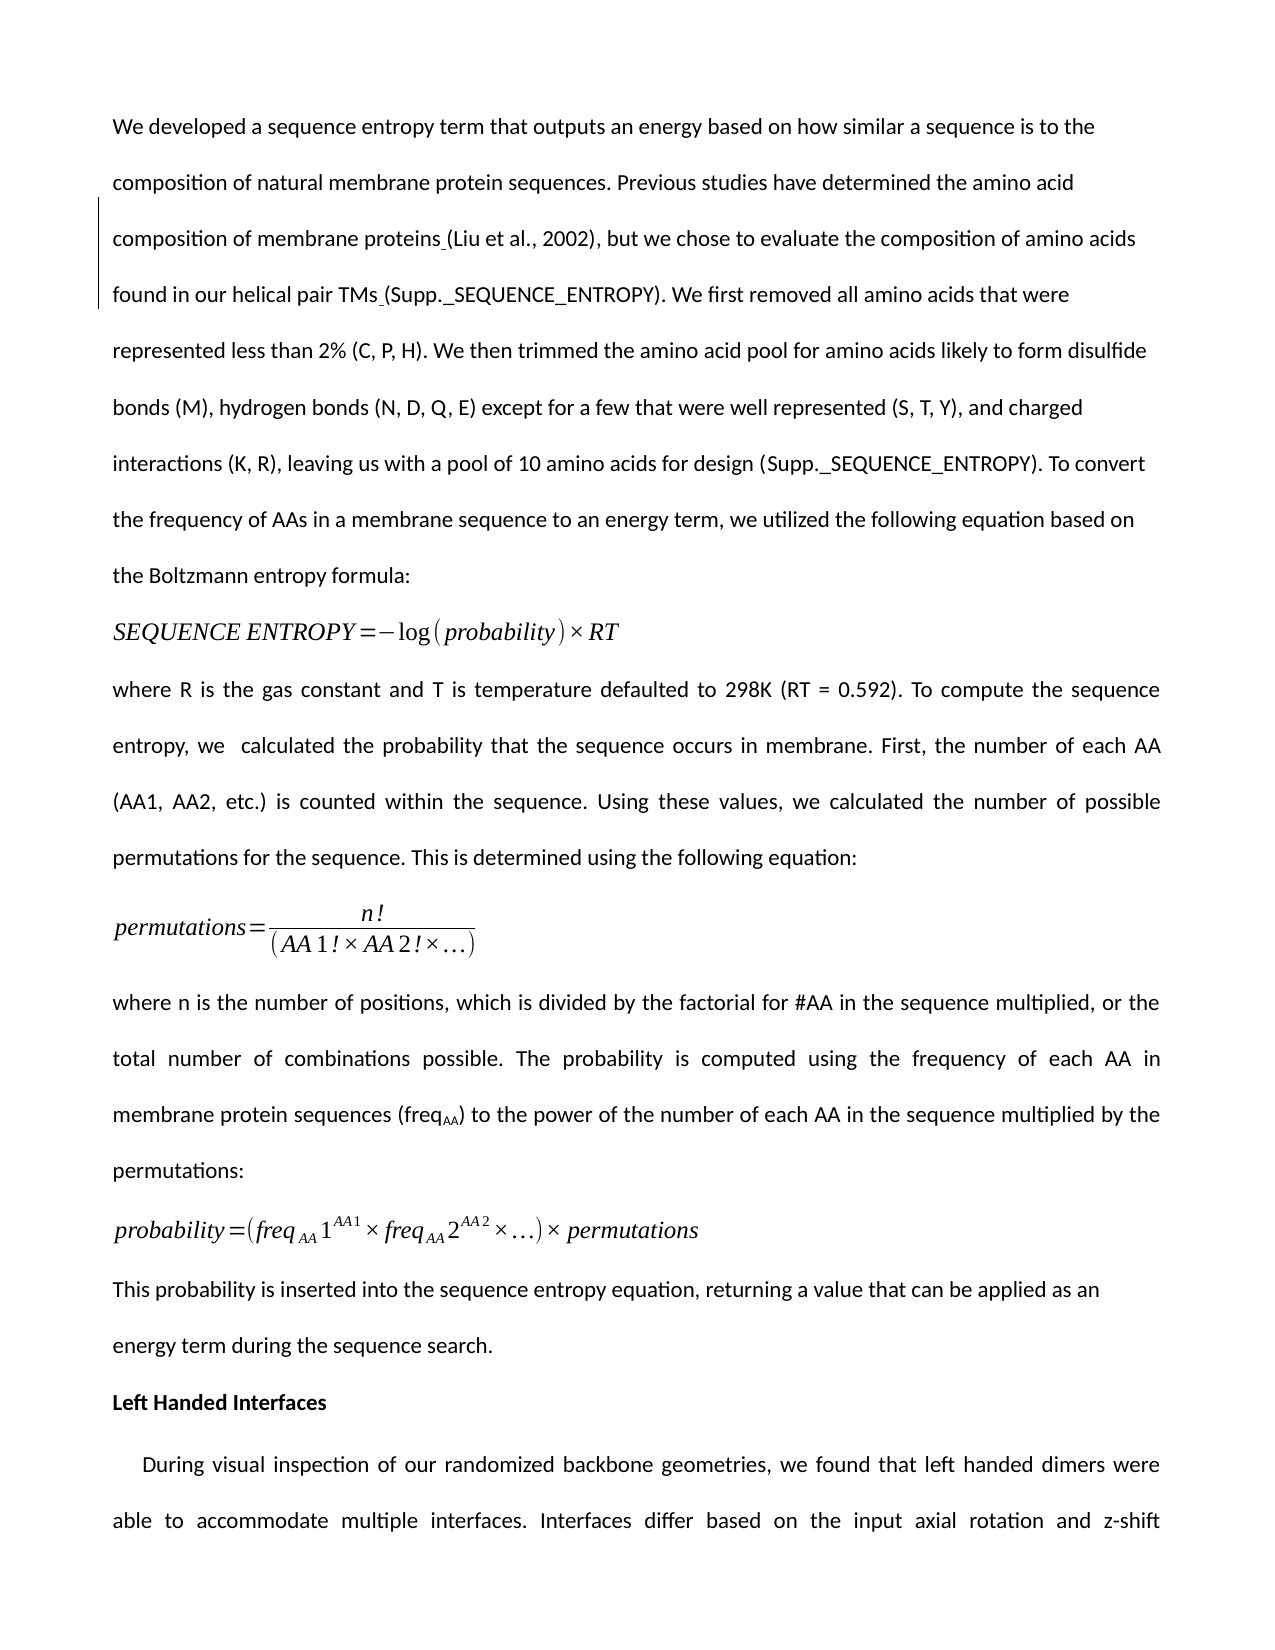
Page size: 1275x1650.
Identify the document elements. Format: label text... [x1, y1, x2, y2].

text where R is the gas constant and T is temperature defaulted to 298K (RT = 0.592). To compute the sequence entropy, we calculated the probability that the sequence occurs in membrane. First, the number of each AA (AA1, AA2, etc.) is counted within the sequence. Using these values, we calculated the number of possible permutations for the sequence. This is determined using the following equation: [112, 675, 1162, 871]
text Left Handed Interfaces [112, 1388, 1162, 1416]
text where n is the number of positions, which is divided by the factorial for #AA in the sequence multiplied, or the total number of combinations possible. The probability is computed using the frequency of each AA in membrane protein sequences (freqAA) to the power of the number of each AA in the sequence multiplied by the permutations: [112, 988, 1162, 1184]
text We developed a sequence entropy term that outputs an energy based on how similar a sequence is to the composition of natural membrane protein sequences. Previous studies have determined the amino acid composition of membrane proteins (Liu et al., 2002), but we chose to evaluate the composition of amino acids found in our helical pair TMs (Supp._SEQUENCE_ENTROPY). We first removed all amino acids that were represented less than 2% (C, P, H). We then trimmed the amino acid pool for amino acids likely to form disulfide bonds (M), hydrogen bonds (N, D, Q, E) except for a few that were well represented (S, T, Y), and charged interactions (K, R), leaving us with a pool of 10 amino acids for design (Supp._SEQUENCE_ENTROPY). To convert the frequency of AAs in a membrane sequence to an energy term, we utilized the following equation based on the Boltzmann entropy formula: [112, 112, 1162, 589]
text During visual inspection of our randomized backbone geometries, we found that left handed dimers were able to accommodate multiple interfaces. Interfaces differ based on the input axial rotation and z-shift [112, 1450, 1162, 1534]
text This probability is inserted into the sequence entropy equation, returning a value that can be applied as an energy term during the sequence search. [112, 1276, 1162, 1359]
